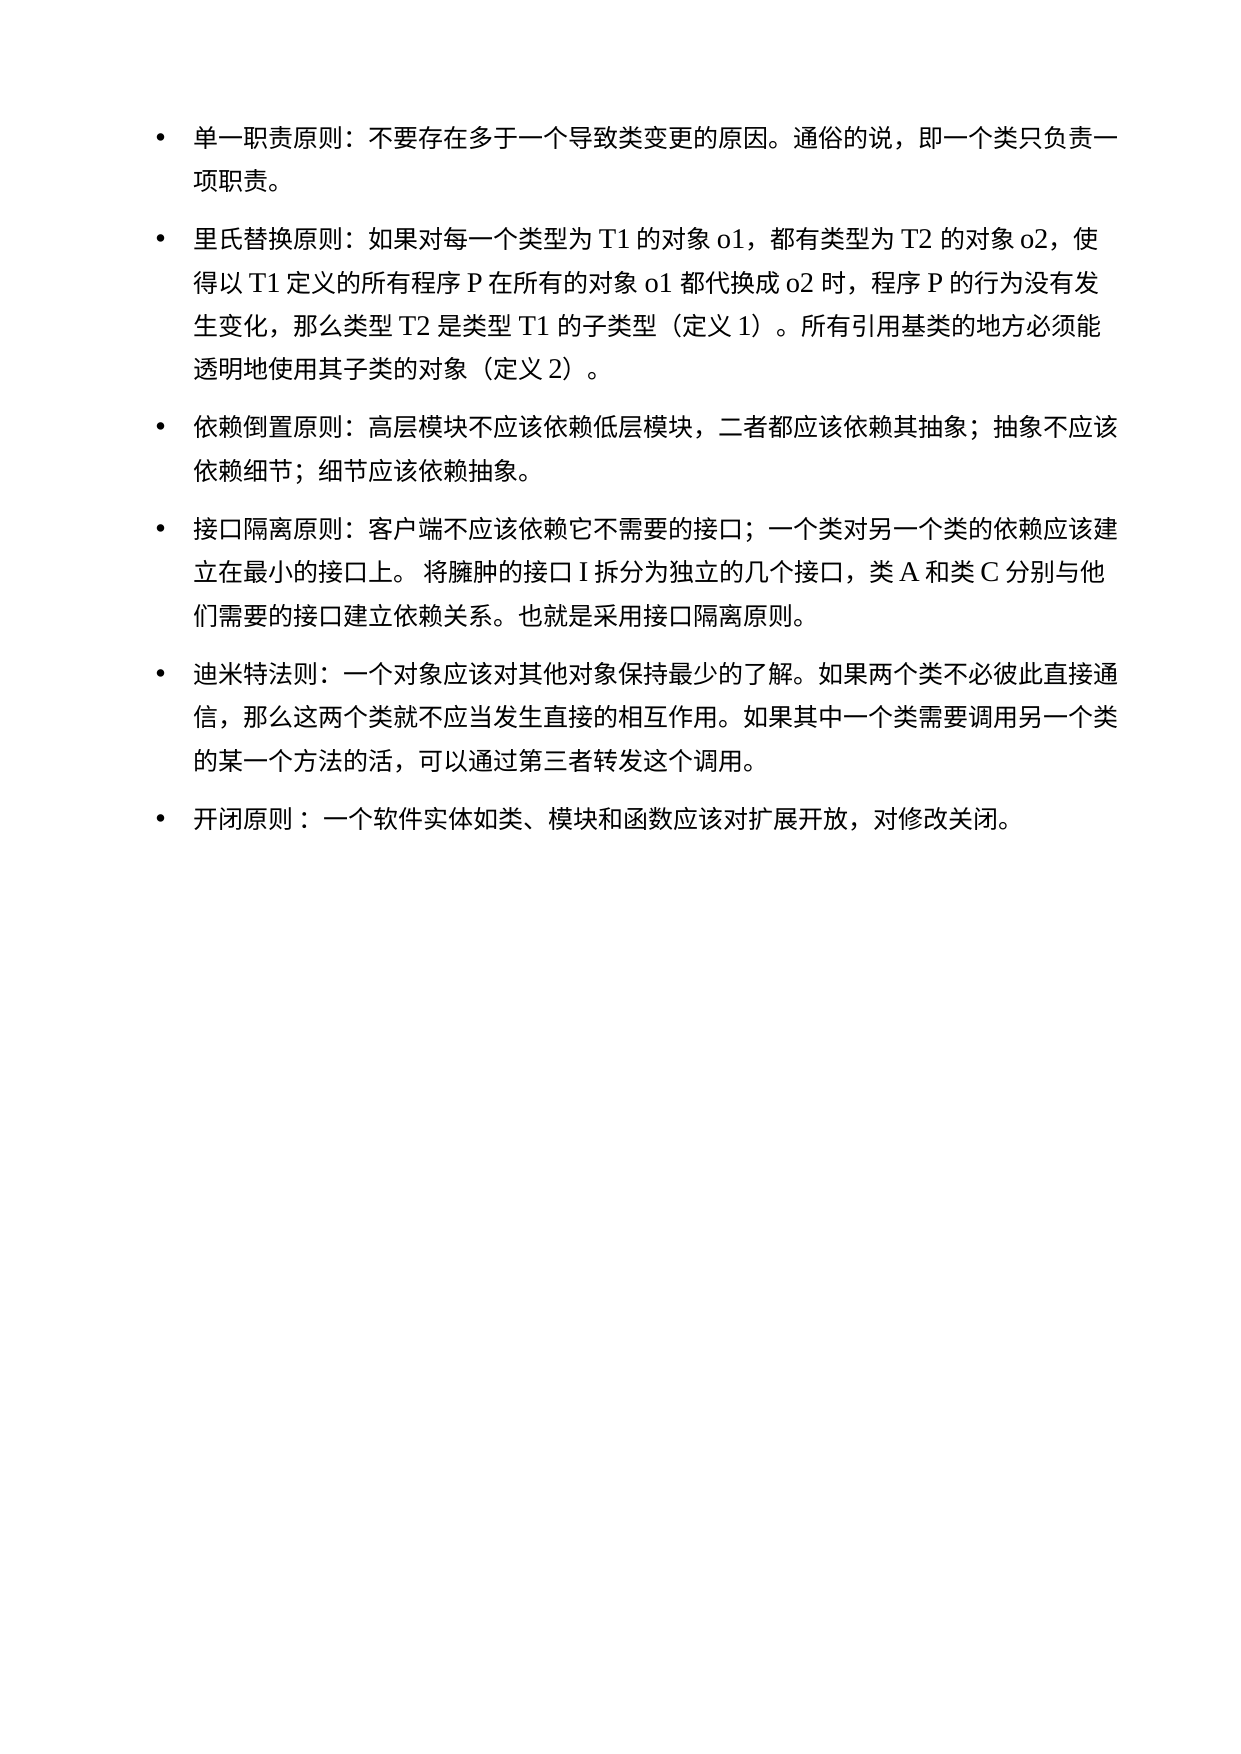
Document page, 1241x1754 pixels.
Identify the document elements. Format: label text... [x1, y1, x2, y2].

list 开闭原则 ：一个软件实体如类、模块和函数应该对扩展开放，对修改关闭。 [156, 799, 1122, 835]
list 单一职责原则：不要存在多于一个导致类变更的原因。通俗的说，即一个类只负责一项职责。 [156, 118, 1122, 198]
list 接口隔离原则：客户端不应该依赖它不需要的接口；一个类对另一个类的依赖应该建立在最小的接口上。 将臃肿的接口I拆分为独立的几个接口，类A和类C分别与他们需要的接口建立依赖关系。也就是采用接口隔离原则。 [156, 509, 1122, 632]
list 里氏替换原则：如果对每一个类型为 T1的对象 o1，都有类型为 T2 的对象o2，使得以 T1定义的所有程序 P 在所有的对象 o1 都代换成 o2 时，程序 P 的行为没有发生变化，那么类型 T2 是类型 T1 的子类型（定义1）。所有引用基类的地方必须能透明地使用其子类的对象（定义2）。 [156, 219, 1122, 386]
list 迪米特法则：一个对象应该对其他对象保持最少的了解。如果两个类不必彼此直接通信，那么这两个类就不应当发生直接的相互作用。如果其中一个类需要调用另一个类的某一个方法的活，可以通过第三者转发这个调用。 [156, 654, 1122, 777]
list 依赖倒置原则：高层模块不应该依赖低层模块，二者都应该依赖其抽象；抽象不应该依赖细节；细节应该依赖抽象。 [156, 408, 1122, 488]
